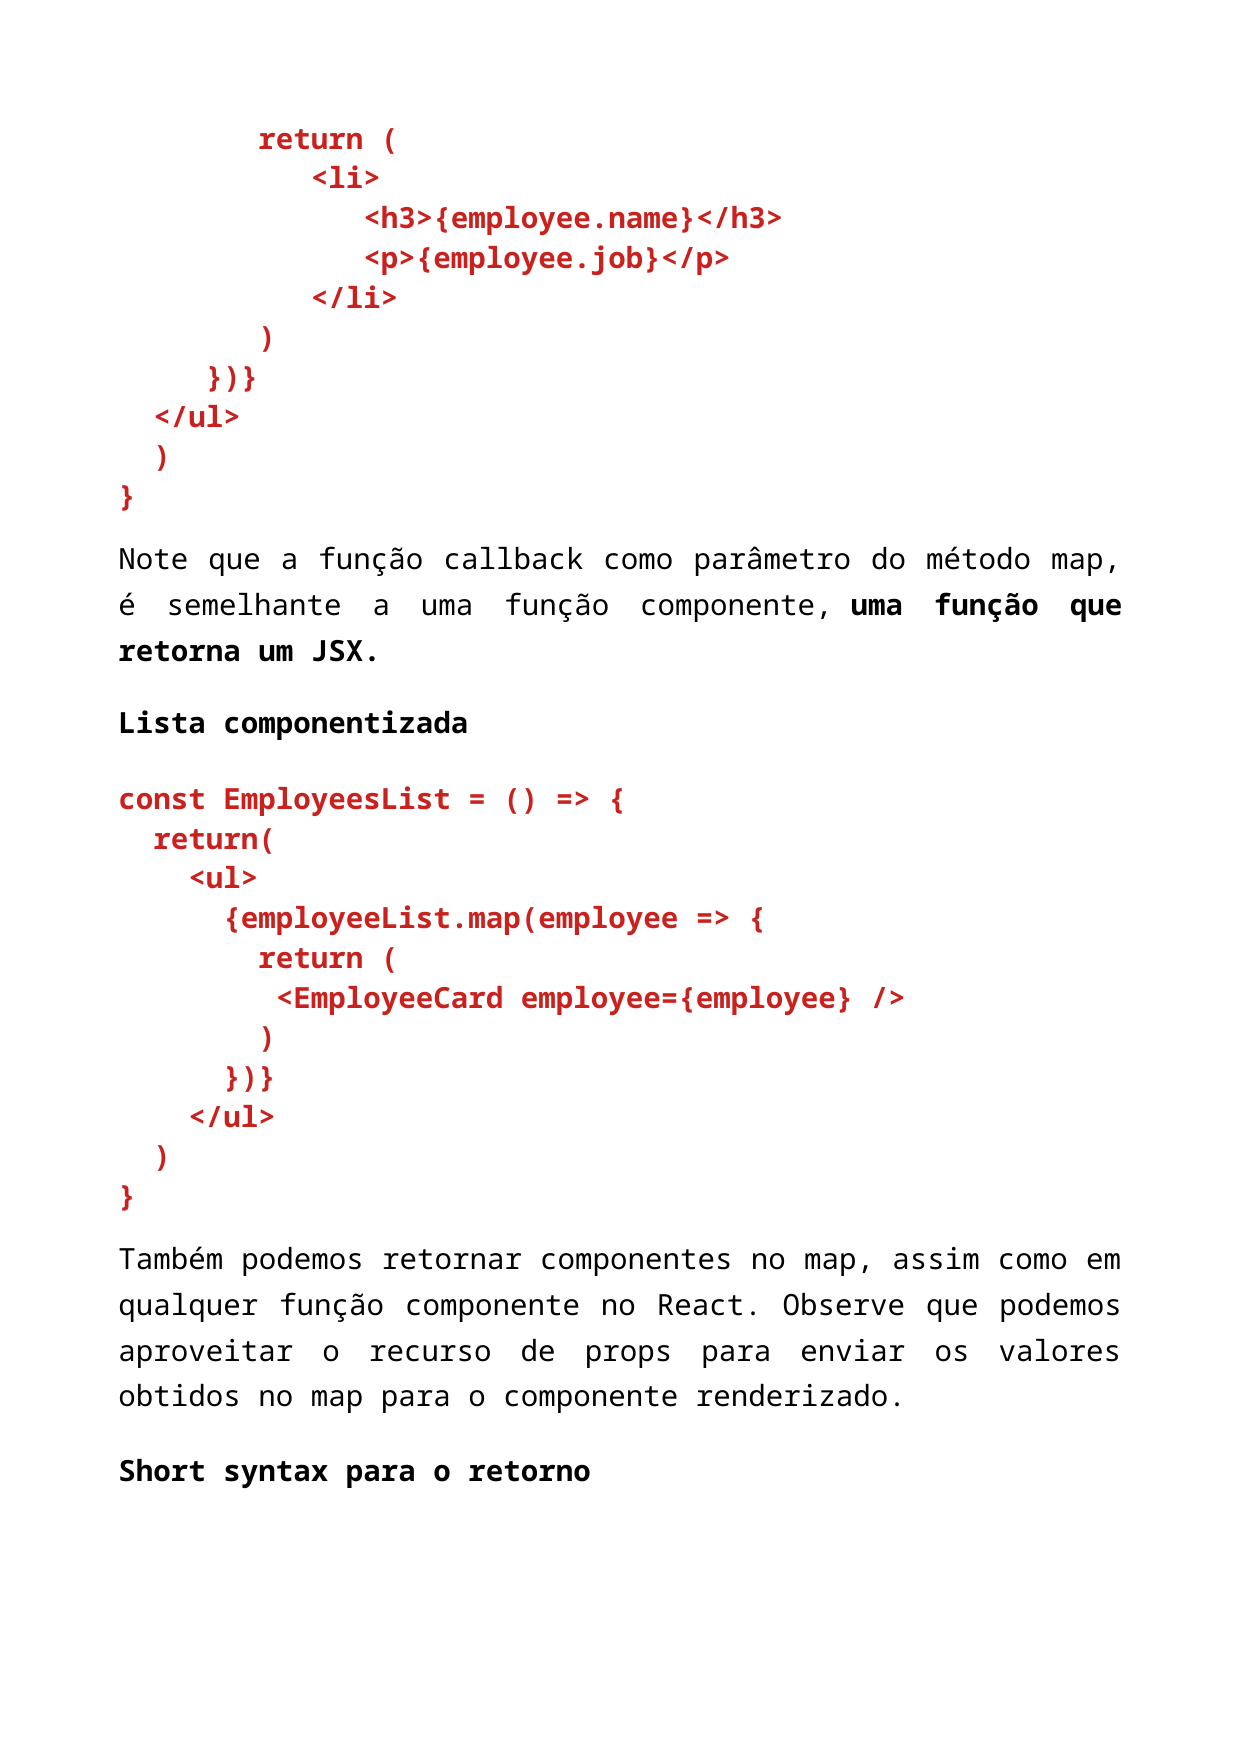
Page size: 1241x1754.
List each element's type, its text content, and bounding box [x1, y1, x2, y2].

text {employeeList.map(employee => { [118, 897, 1122, 937]
text ) [118, 317, 1122, 356]
text Note que a função callback como parâmetro do método map, é semelhante a uma função componente, uma função que retorna um JSX. [118, 539, 1122, 669]
text return( [118, 818, 1122, 858]
text ) [118, 1017, 1122, 1056]
text return ( [118, 937, 1122, 977]
text })} [118, 356, 1122, 396]
text ⁠ <h3>{employee.name}</h3> [118, 197, 1122, 237]
subtitle Lista componentizada [118, 703, 1122, 742]
text <p>{employee.job}</p> [118, 237, 1122, 277]
text } [118, 1175, 1122, 1215]
text ) [118, 1136, 1122, 1175]
text </ul> [118, 1096, 1122, 1136]
text })} [118, 1056, 1122, 1096]
text const EmployeesList = () => { [118, 778, 1122, 818]
text } [118, 475, 1122, 515]
text ⁠ <EmployeeCard employee={employee} /> [118, 977, 1122, 1017]
text <ul> [118, 858, 1122, 897]
text </li> [118, 277, 1122, 317]
text ⁠ return ( [118, 118, 1122, 158]
text </ul> [118, 396, 1122, 436]
text ⁠ <li> [118, 158, 1122, 197]
subtitle Short syntax para o retorno [118, 1450, 1122, 1490]
text ) [118, 436, 1122, 475]
text Também podemos retornar componentes no map, assim como em qualquer função componente no React. Observe que podemos aproveitar o recurso de props para enviar os valores obtidos no map para o componente renderizado. [118, 1239, 1122, 1415]
